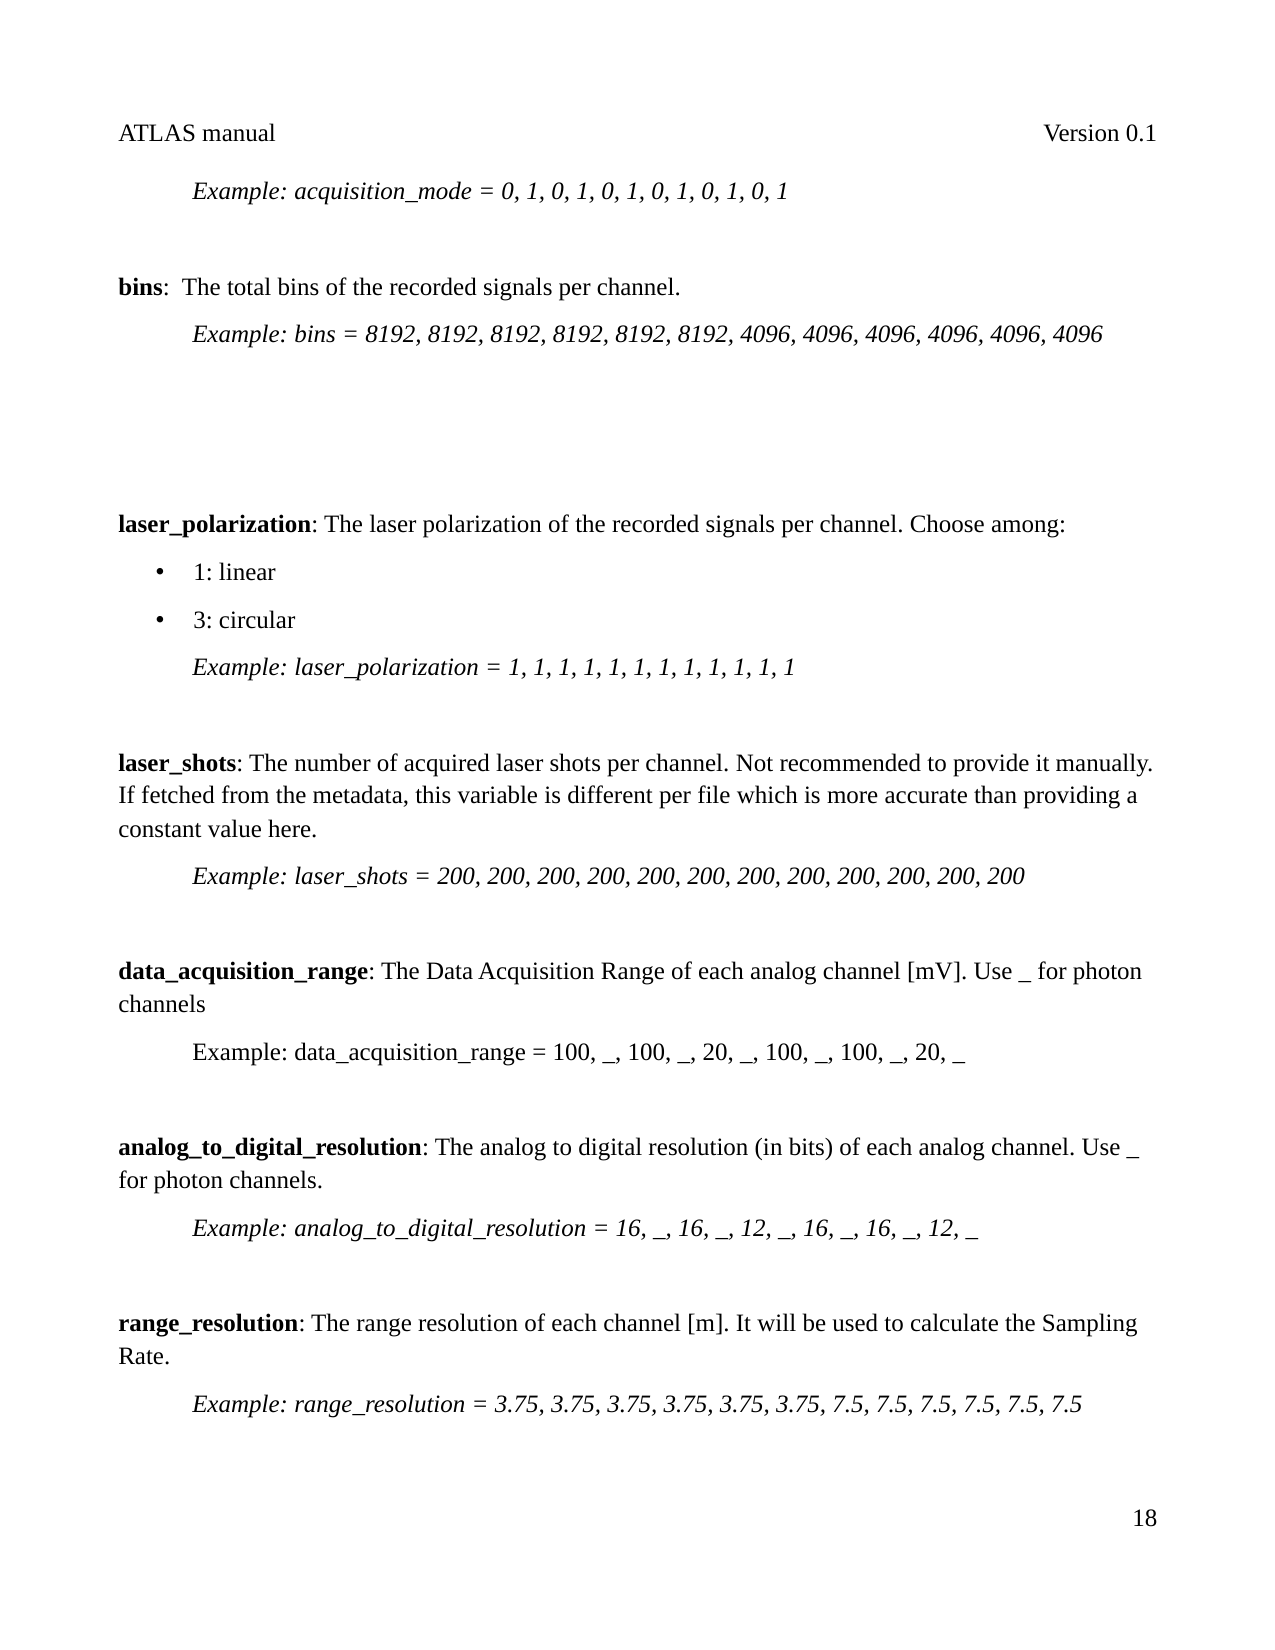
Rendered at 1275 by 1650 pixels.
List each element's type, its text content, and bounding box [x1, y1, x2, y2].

text range_resolution: The range resolution of each channel [m]. It will be used to calculate the Sampling Rate. [118, 1308, 1157, 1370]
text laser_polarization: The laser polarization of the recorded signals per channel. Choose among: [118, 509, 1157, 538]
text Example: bins = 8192, 8192, 8192, 8192, 8192, 8192, 4096, 4096, 4096, 4096, 4096, 4096 [118, 319, 1157, 348]
text Example: laser_shots = 200, 200, 200, 200, 200, 200, 200, 200, 200, 200, 200, 200 [118, 861, 1157, 890]
text bins: The total bins of the recorded signals per channel. [118, 272, 1157, 300]
text data_acquisition_range: The Data Acquisition Range of each analog channel [mV]. Use _ for photon channels [118, 956, 1157, 1018]
text Example: data_acquisition_range = 100, _, 100, _, 20, _, 100, _, 100, _, 20, _ [118, 1037, 1157, 1066]
text Example: range_resolution = 3.75, 3.75, 3.75, 3.75, 3.75, 3.75, 7.5, 7.5, 7.5, 7.5, 7.5, 7.5 [118, 1389, 1157, 1417]
list 3: circular [156, 605, 1157, 633]
text Example: acquisition_mode = 0, 1, 0, 1, 0, 1, 0, 1, 0, 1, 0, 1 [118, 176, 1157, 205]
text Example: analog_to_digital_resolution = 16, _, 16, _, 12, _, 16, _, 16, _, 12, _ [118, 1213, 1157, 1242]
text Example: laser_polarization = 1, 1, 1, 1, 1, 1, 1, 1, 1, 1, 1, 1 [118, 652, 1157, 681]
list 1: linear [156, 557, 1157, 586]
text analog_to_digital_resolution: The analog to digital resolution (in bits) of each analog channel. Use _ for photon channels. [118, 1132, 1157, 1194]
text laser_shots: The number of acquired laser shots per channel. Not recommended to provide it manually. If fetched from the metadata, this variable is different per file which is more accurate than providing a constant value here. [118, 748, 1157, 842]
